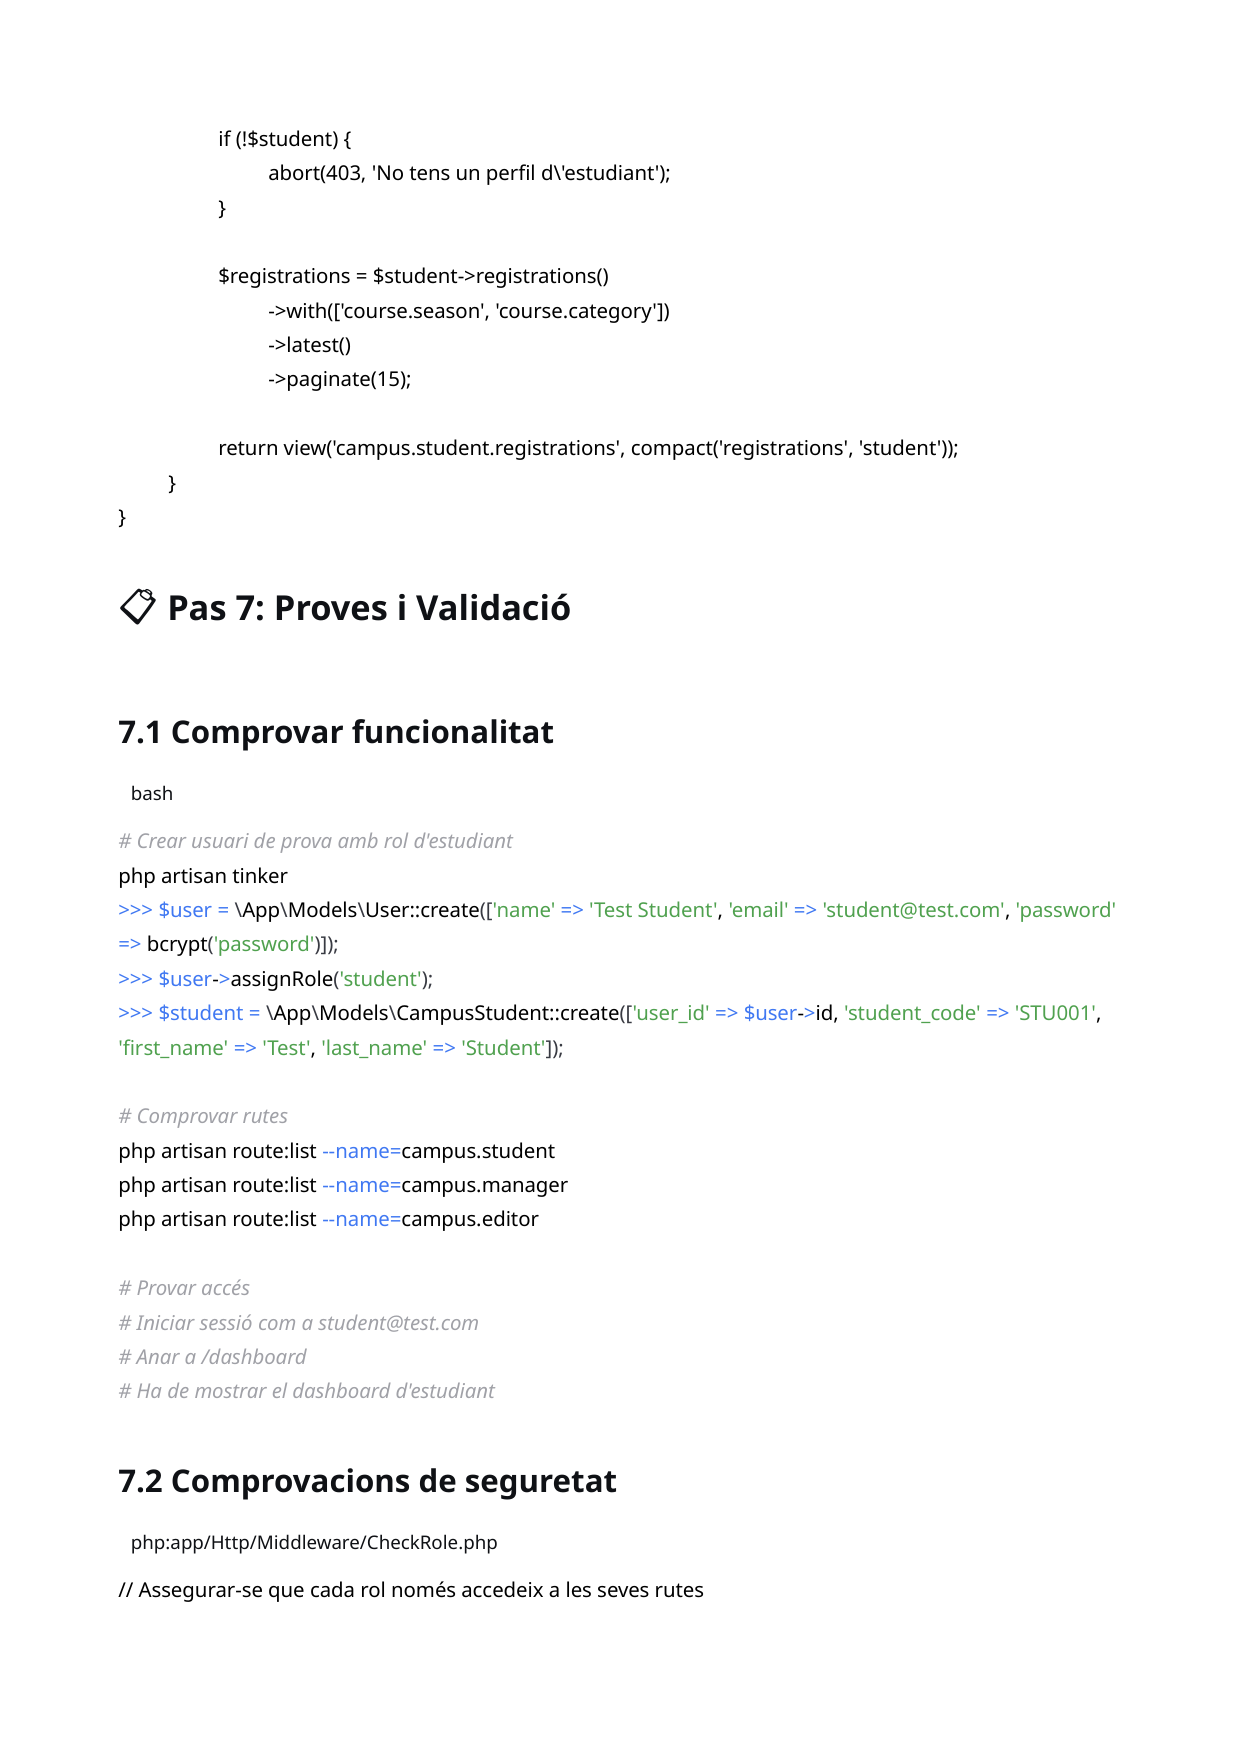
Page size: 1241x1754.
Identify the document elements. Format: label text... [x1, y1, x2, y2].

text # Anar a /dashboard [118, 1336, 1122, 1370]
text # Crear usuari de prova amb rol d'estudiant [118, 820, 1122, 854]
text php artisan route:list --name=campus.manager [118, 1164, 1122, 1198]
text # Iniciar sessió com a student@test.com [118, 1301, 1122, 1336]
text # Ha de mostrar el dashboard d'estudiant [118, 1370, 1122, 1404]
text bash [131, 777, 1122, 806]
text >>> $user->assignRole('student'); [118, 958, 1122, 992]
text return view('campus.student.registrations', compact('registrations', 'student')); [118, 427, 1122, 462]
text # Provar accés [118, 1267, 1122, 1301]
text php artisan tinker [118, 854, 1122, 889]
text >>> $student = \App\Models\CampusStudent::create(['user_id' => $user->id, 'student_code' => 'STU001', 'first_name' => 'Test', 'last_name' => 'Student']); [118, 992, 1122, 1061]
text >>> $user = \App\Models\User::create(['name' => 'Test Student', 'email' => 'student@test.com', 'password' => bcrypt('password')]); [118, 889, 1122, 958]
text php:app/Http/Middleware/CheckRole.php [131, 1526, 1122, 1554]
text } [118, 462, 1122, 496]
text } [118, 187, 1122, 221]
text php artisan route:list --name=campus.student [118, 1129, 1122, 1164]
text $registrations = $student->registrations() [118, 256, 1122, 290]
text if (!$student) { [118, 118, 1122, 152]
text ->latest() [118, 324, 1122, 359]
subtitle 📋 Pas 7: Proves i Validació [118, 581, 1122, 631]
text php artisan route:list --name=campus.editor [118, 1198, 1122, 1233]
text // Assegurar-se que cada rol només accedeix a les seves rutes [118, 1569, 1122, 1603]
text ->with(['course.season', 'course.category']) [118, 290, 1122, 324]
subtitle 7.2 Comprovacions de seguretat [118, 1454, 1122, 1501]
text abort(403, 'No tens un perfil d\'estudiant'); [118, 152, 1122, 187]
text ->paginate(15); [118, 359, 1122, 393]
text } [118, 496, 1122, 531]
subtitle 7.1 Comprovar funcionalitat [118, 706, 1122, 752]
text # Comprovar rutes [118, 1095, 1122, 1129]
